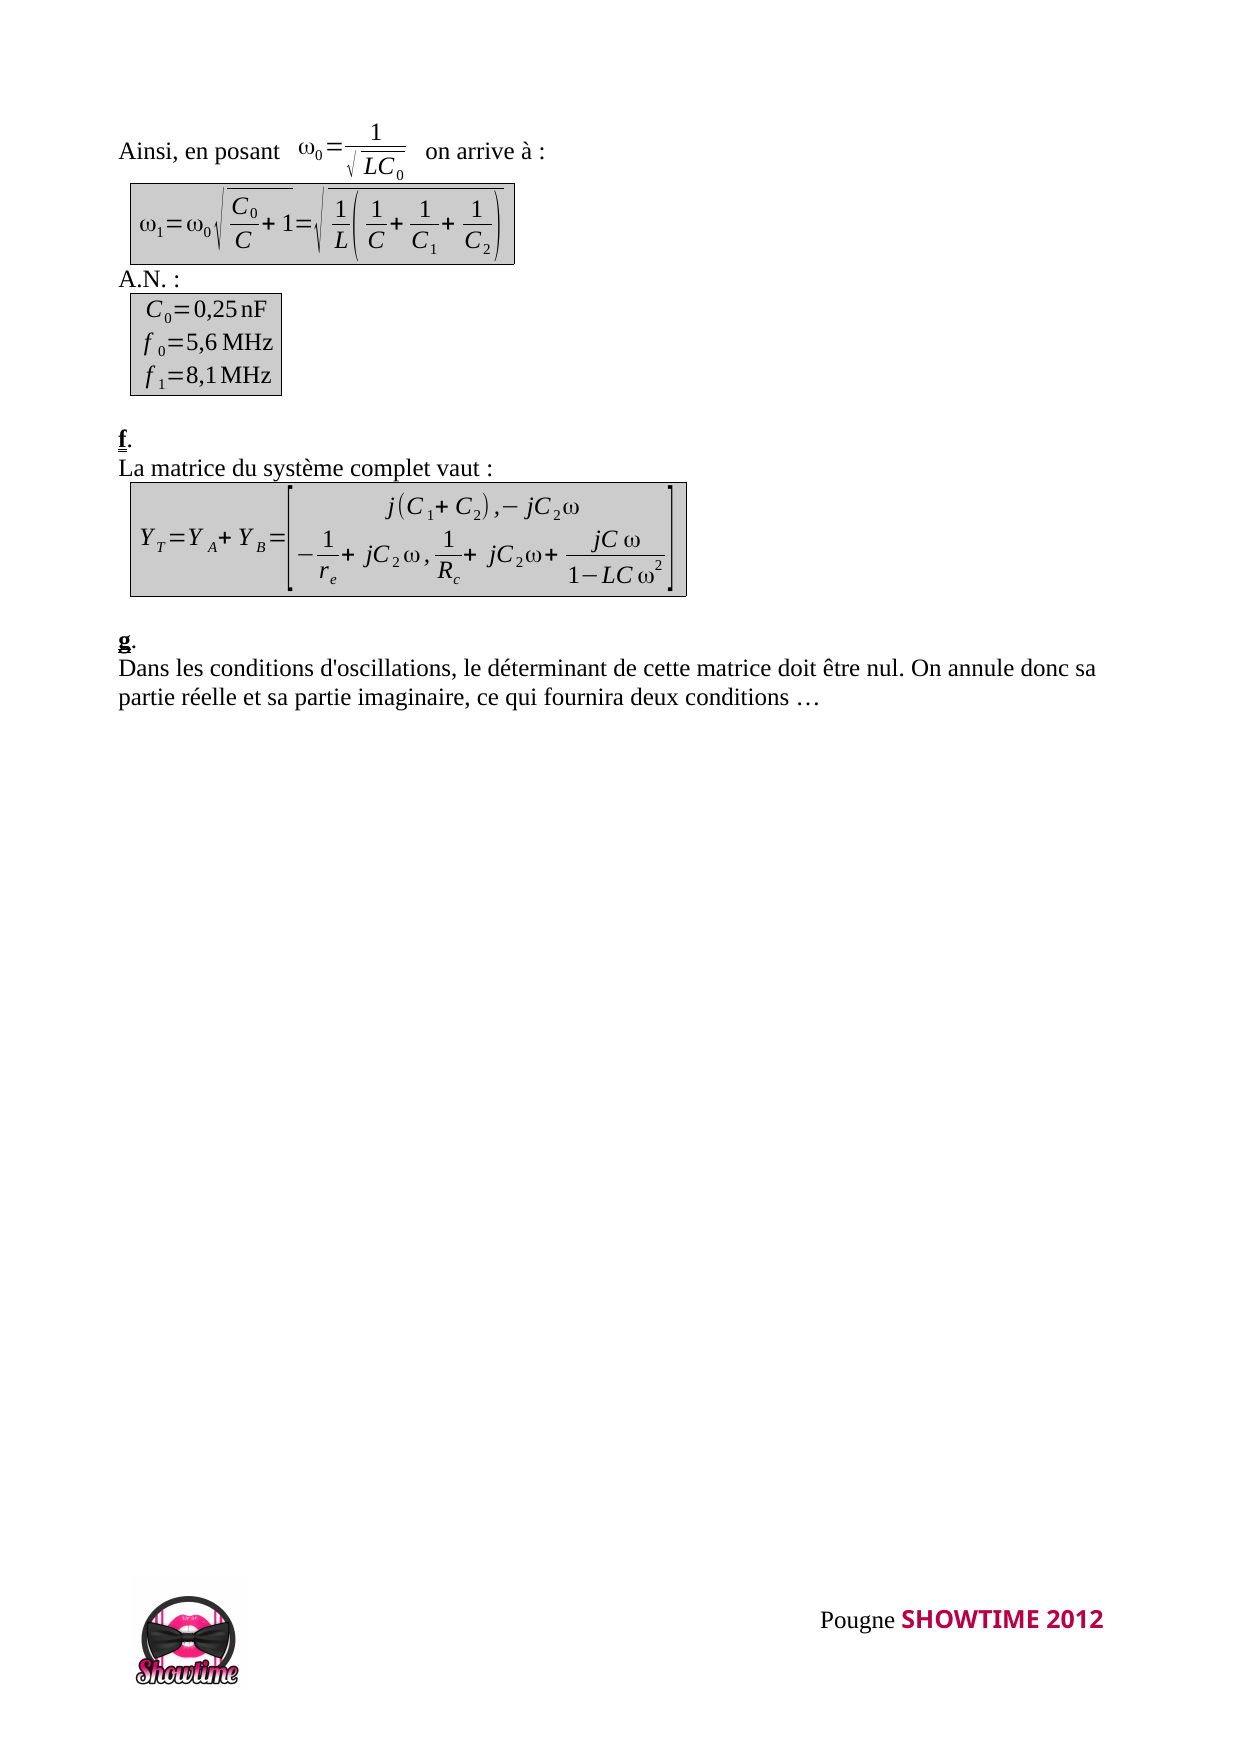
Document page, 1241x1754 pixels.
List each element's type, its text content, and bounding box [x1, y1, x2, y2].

text g. [118, 625, 1122, 653]
picture [130, 1576, 247, 1691]
text Dans les conditions d'oscillations, le déterminant de cette matrice doit être nul. On annule donc sa partie réelle et sa partie imaginaire, ce qui fournira deux conditions … [118, 653, 1122, 711]
text f. [118, 424, 1122, 453]
text Ainsi, en posanton arrive à : [118, 118, 1122, 183]
text A.N. : [118, 264, 1122, 293]
text La matrice du système complet vaut : [118, 453, 1122, 482]
